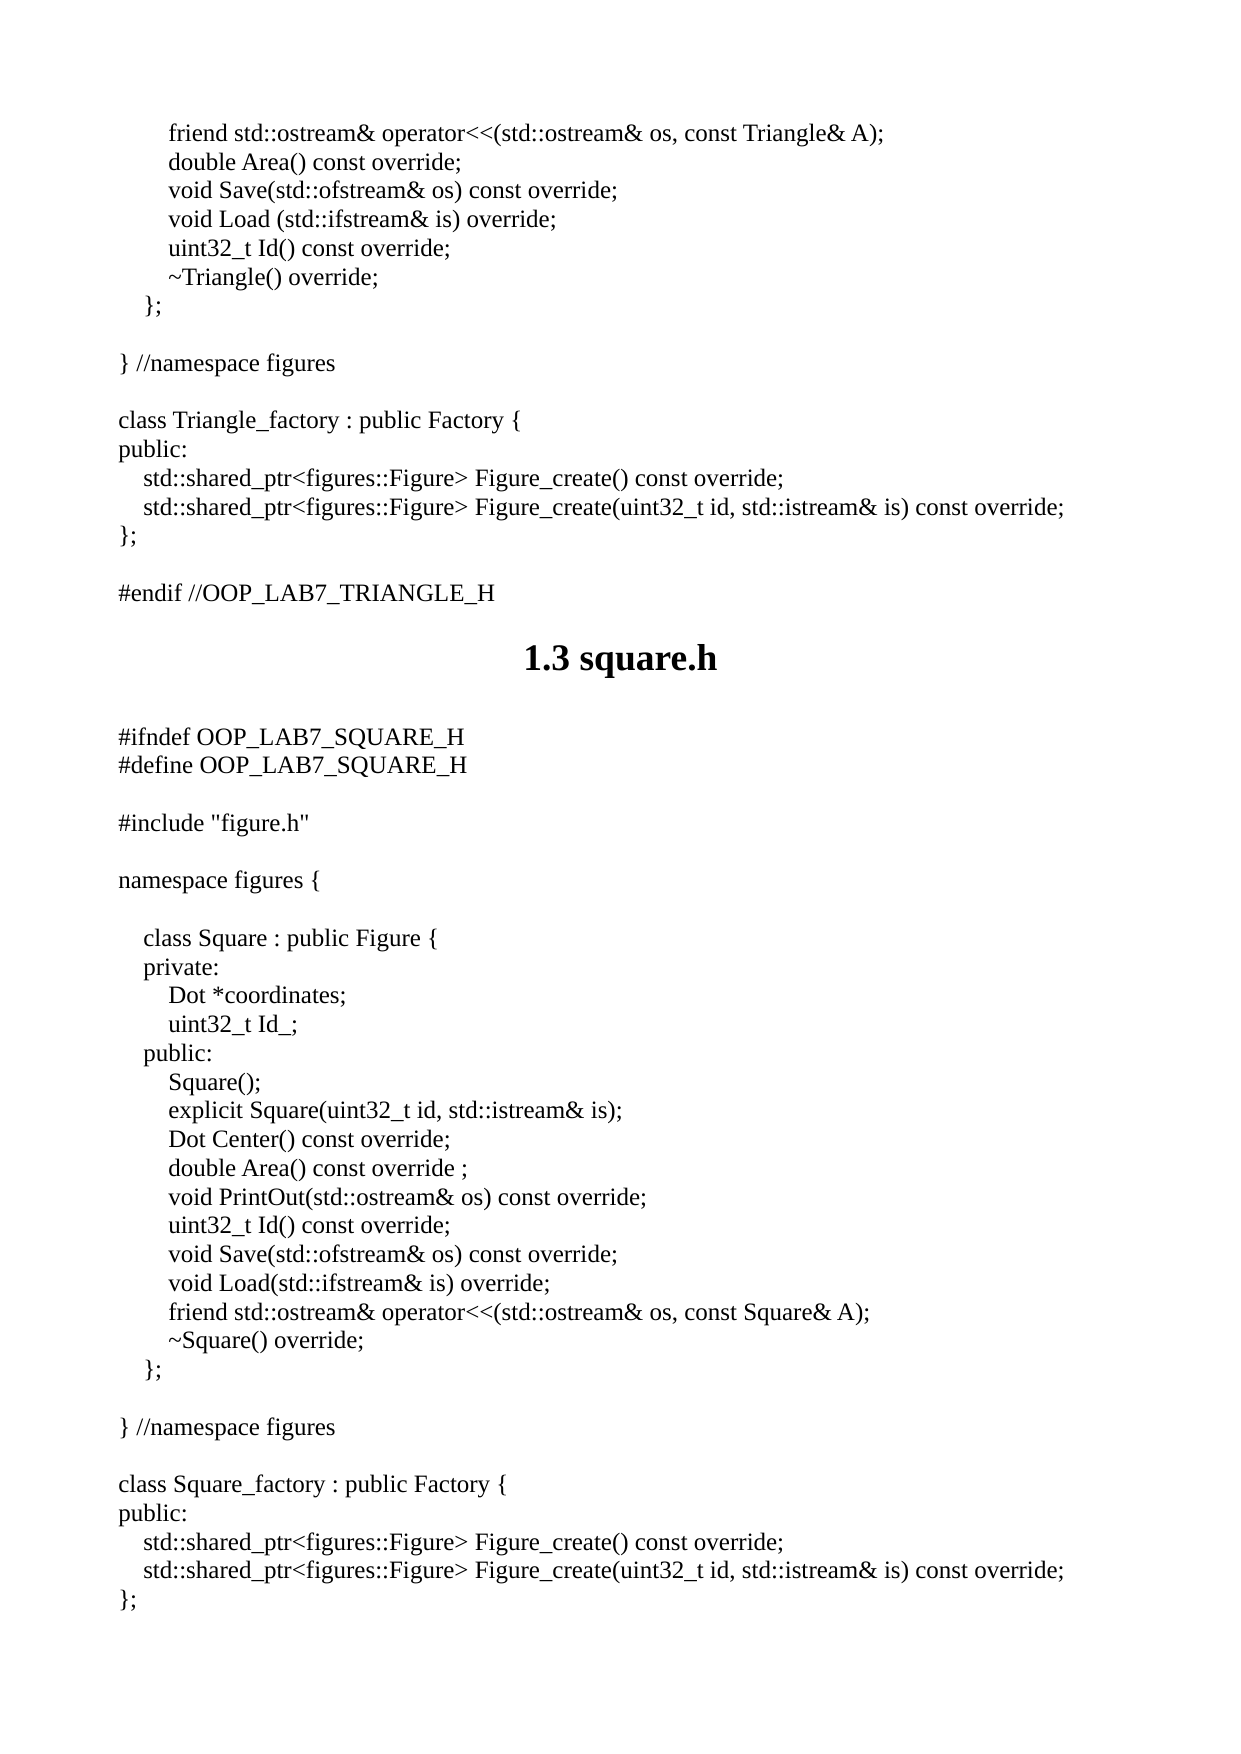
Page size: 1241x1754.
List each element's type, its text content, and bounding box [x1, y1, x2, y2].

text }; [118, 1354, 1122, 1383]
text std::shared_ptr<figures::Figure> Figure_create() const override; [118, 463, 1122, 492]
text uint32_t Id() const override; [118, 1211, 1122, 1239]
text uint32_t Id() const override; [118, 233, 1122, 262]
text #endif //OOP_LAB7_TRIANGLE_H [118, 578, 1122, 607]
text std::shared_ptr<figures::Figure> Figure_create(uint32_t id, std::istream& is) const override; [118, 492, 1122, 521]
text class Triangle_factory : public Factory { [118, 406, 1122, 434]
text Dot Center() const override; [118, 1124, 1122, 1153]
text public: [118, 1498, 1122, 1527]
text #define OOP_LAB7_SQUARE_H [118, 751, 1122, 779]
text } //namespace figures [118, 348, 1122, 377]
text uint32_t Id_; [118, 1009, 1122, 1038]
text void PrintOut(std::ostream& os) const override; [118, 1182, 1122, 1211]
text void Load(std::ifstream& is) override; [118, 1268, 1122, 1297]
text }; [118, 521, 1122, 549]
text explicit Square(uint32_t id, std::istream& is); [118, 1096, 1122, 1124]
text Dot *coordinates; [118, 981, 1122, 1009]
text }; [118, 1584, 1122, 1613]
text ~Square() override; [118, 1326, 1122, 1354]
text public: [118, 434, 1122, 463]
text friend std::ostream& operator<<(std::ostream& os, const Triangle& A); [118, 118, 1122, 147]
text namespace figures { [118, 866, 1122, 894]
text private: [118, 952, 1122, 981]
text void Load (std::ifstream& is) override; [118, 204, 1122, 233]
text public: [118, 1038, 1122, 1067]
text #include "figure.h" [118, 808, 1122, 837]
text class Square : public Figure { [118, 923, 1122, 952]
text 1.3 square.h [118, 636, 1122, 679]
text void Save(std::ofstream& os) const override; [118, 176, 1122, 204]
text ~Triangle() override; [118, 262, 1122, 291]
text class Square_factory : public Factory { [118, 1469, 1122, 1498]
text std::shared_ptr<figures::Figure> Figure_create() const override; [118, 1527, 1122, 1556]
text friend std::ostream& operator<<(std::ostream& os, const Square& A); [118, 1297, 1122, 1326]
text double Area() const override; [118, 147, 1122, 176]
text #ifndef OOP_LAB7_SQUARE_H [118, 722, 1122, 751]
text } //namespace figures [118, 1412, 1122, 1441]
text std::shared_ptr<figures::Figure> Figure_create(uint32_t id, std::istream& is) const override; [118, 1556, 1122, 1584]
text Square(); [118, 1067, 1122, 1096]
text }; [118, 291, 1122, 319]
text void Save(std::ofstream& os) const override; [118, 1239, 1122, 1268]
text double Area() const override ; [118, 1153, 1122, 1182]
